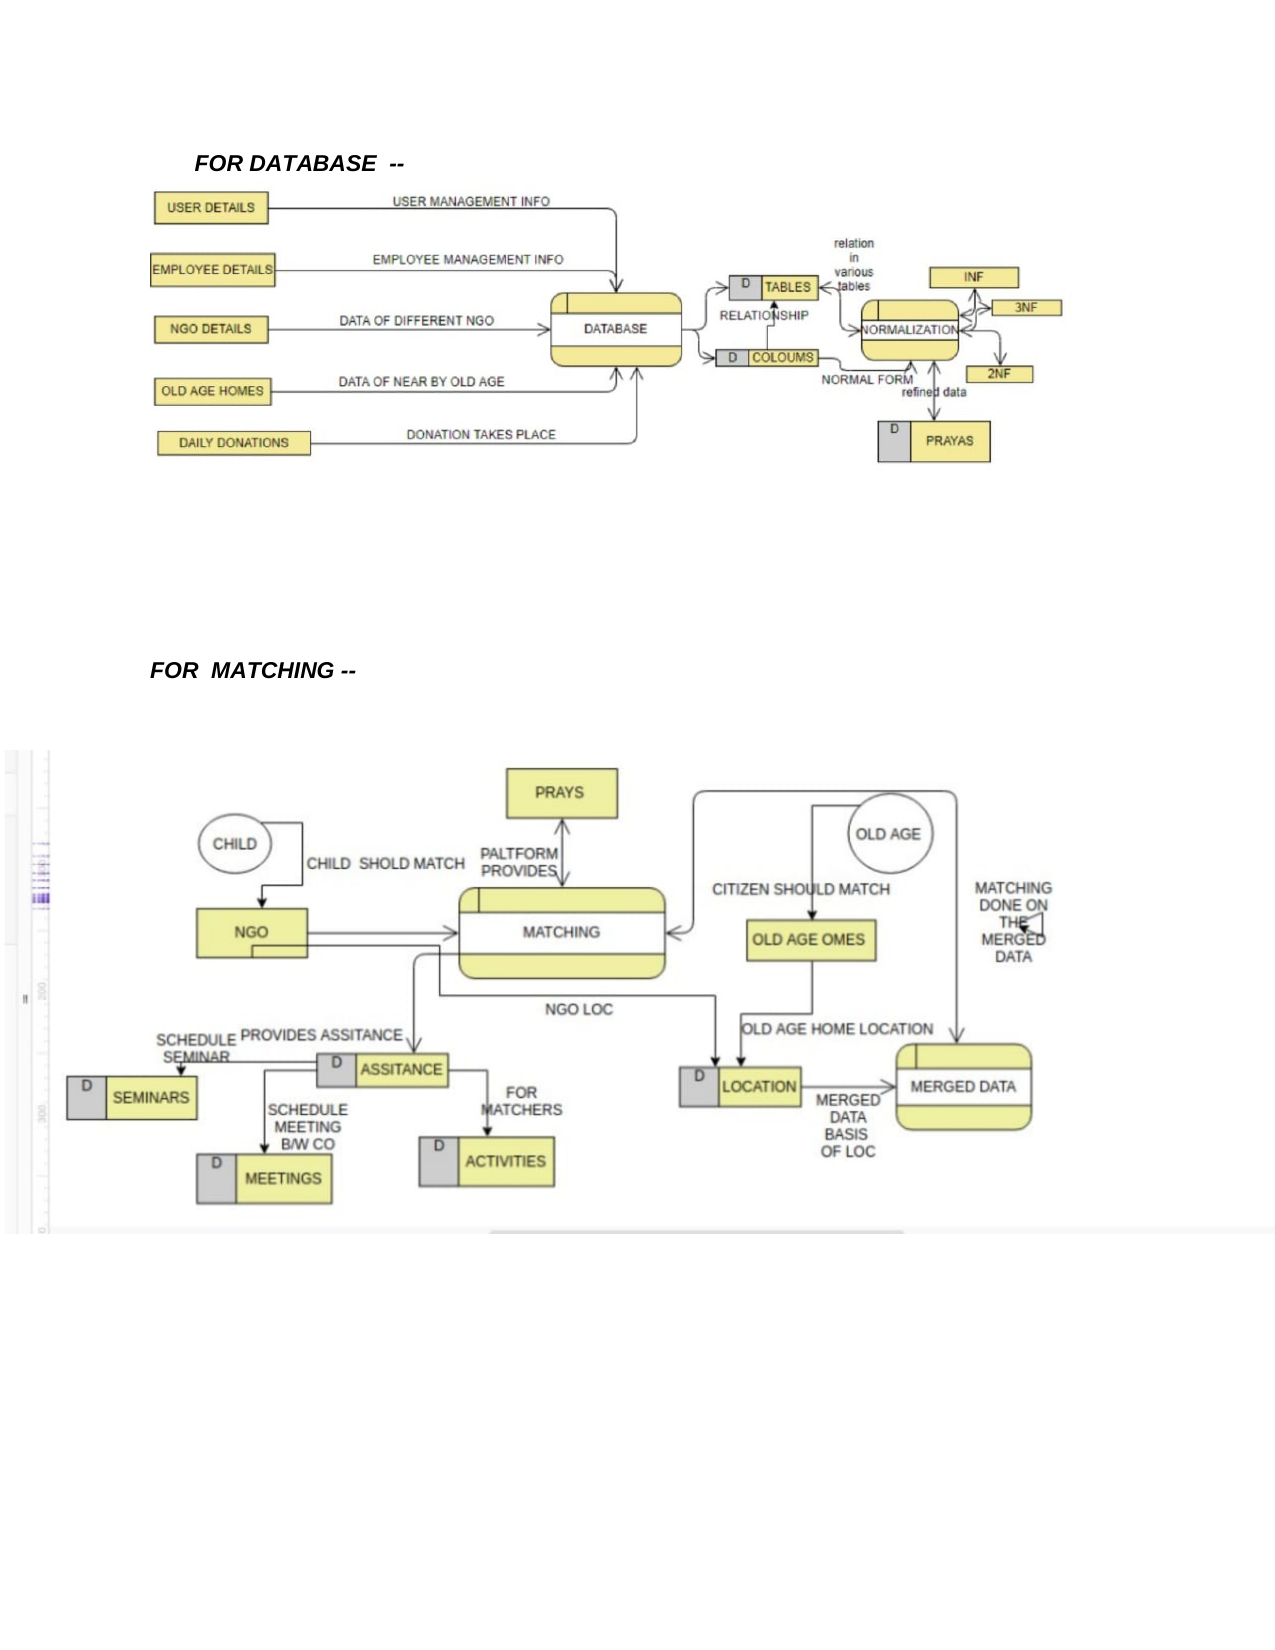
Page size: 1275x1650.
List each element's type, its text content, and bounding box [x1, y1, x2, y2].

text FOR MATCHING -- [150, 657, 1125, 683]
picture [4, 750, 1275, 1234]
text FOR DATABASE -- [150, 150, 1125, 176]
picture [150, 180, 1125, 559]
